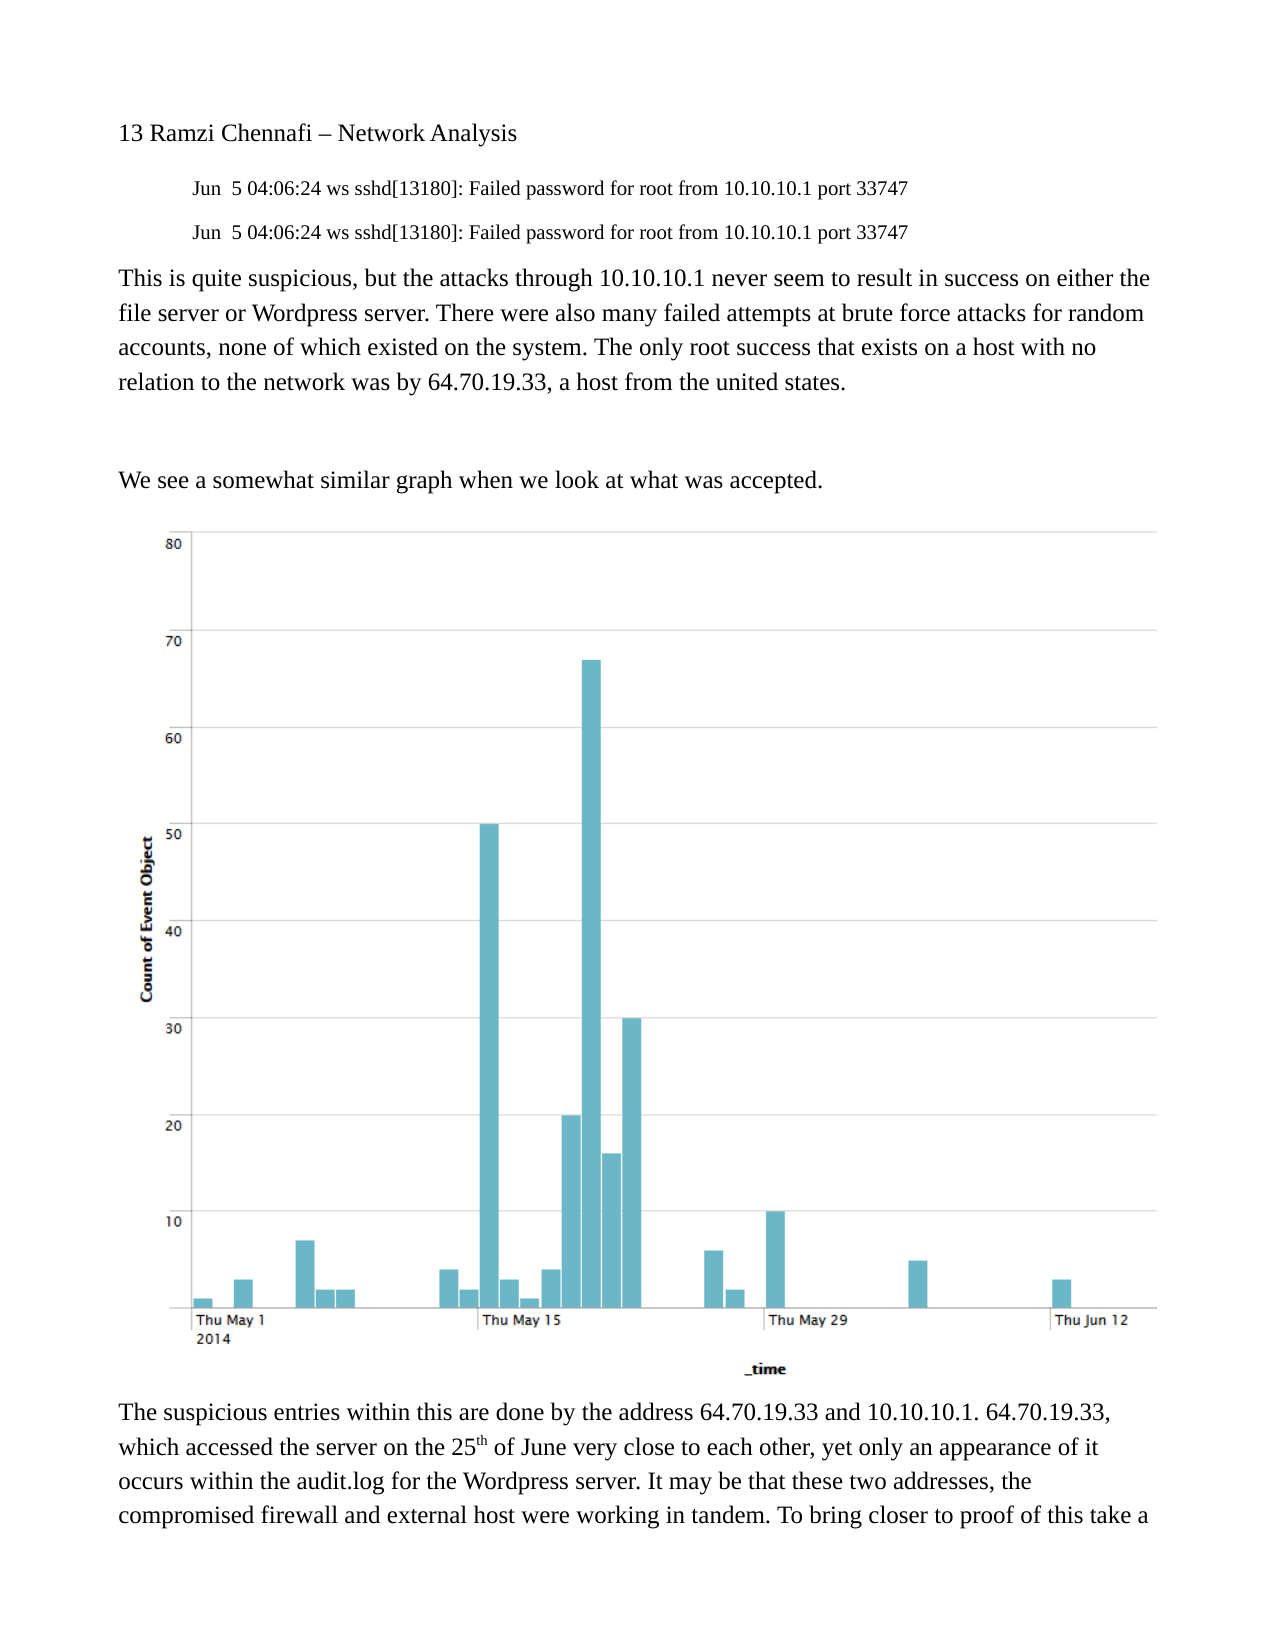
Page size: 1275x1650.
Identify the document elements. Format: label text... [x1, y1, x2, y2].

picture [118, 520, 1157, 1392]
text Jun 5 04:06:24 ws sshd[13180]: Failed password for root from 10.10.10.1 port 33747 [118, 220, 1157, 244]
text This is quite suspicious, but the attacks through 10.10.10.1 never seem to result in success on either the file server or Wordpress server. There were also many failed attempts at brute force attacks for random accounts, none of which existed on the system. The only root success that exists on a host with no relation to the network was by 64.70.19.33, a host from the united states. [118, 263, 1157, 395]
text We see a somewhat similar graph when we look at what was accepted. [118, 465, 1157, 493]
text The suspicious entries within this are done by the address 64.70.19.33 and 10.10.10.1. 64.70.19.33, which accessed the server on the 25th of June very close to each other, yet only an appearance of it occurs within the audit.log for the Wordpress server. It may be that these two addresses, the compromised firewall and external host were working in tandem. To bring closer to proof of this take a [118, 1392, 1157, 1529]
text Jun 5 04:06:24 ws sshd[13180]: Failed password for root from 10.10.10.1 port 33747 [118, 176, 1157, 200]
